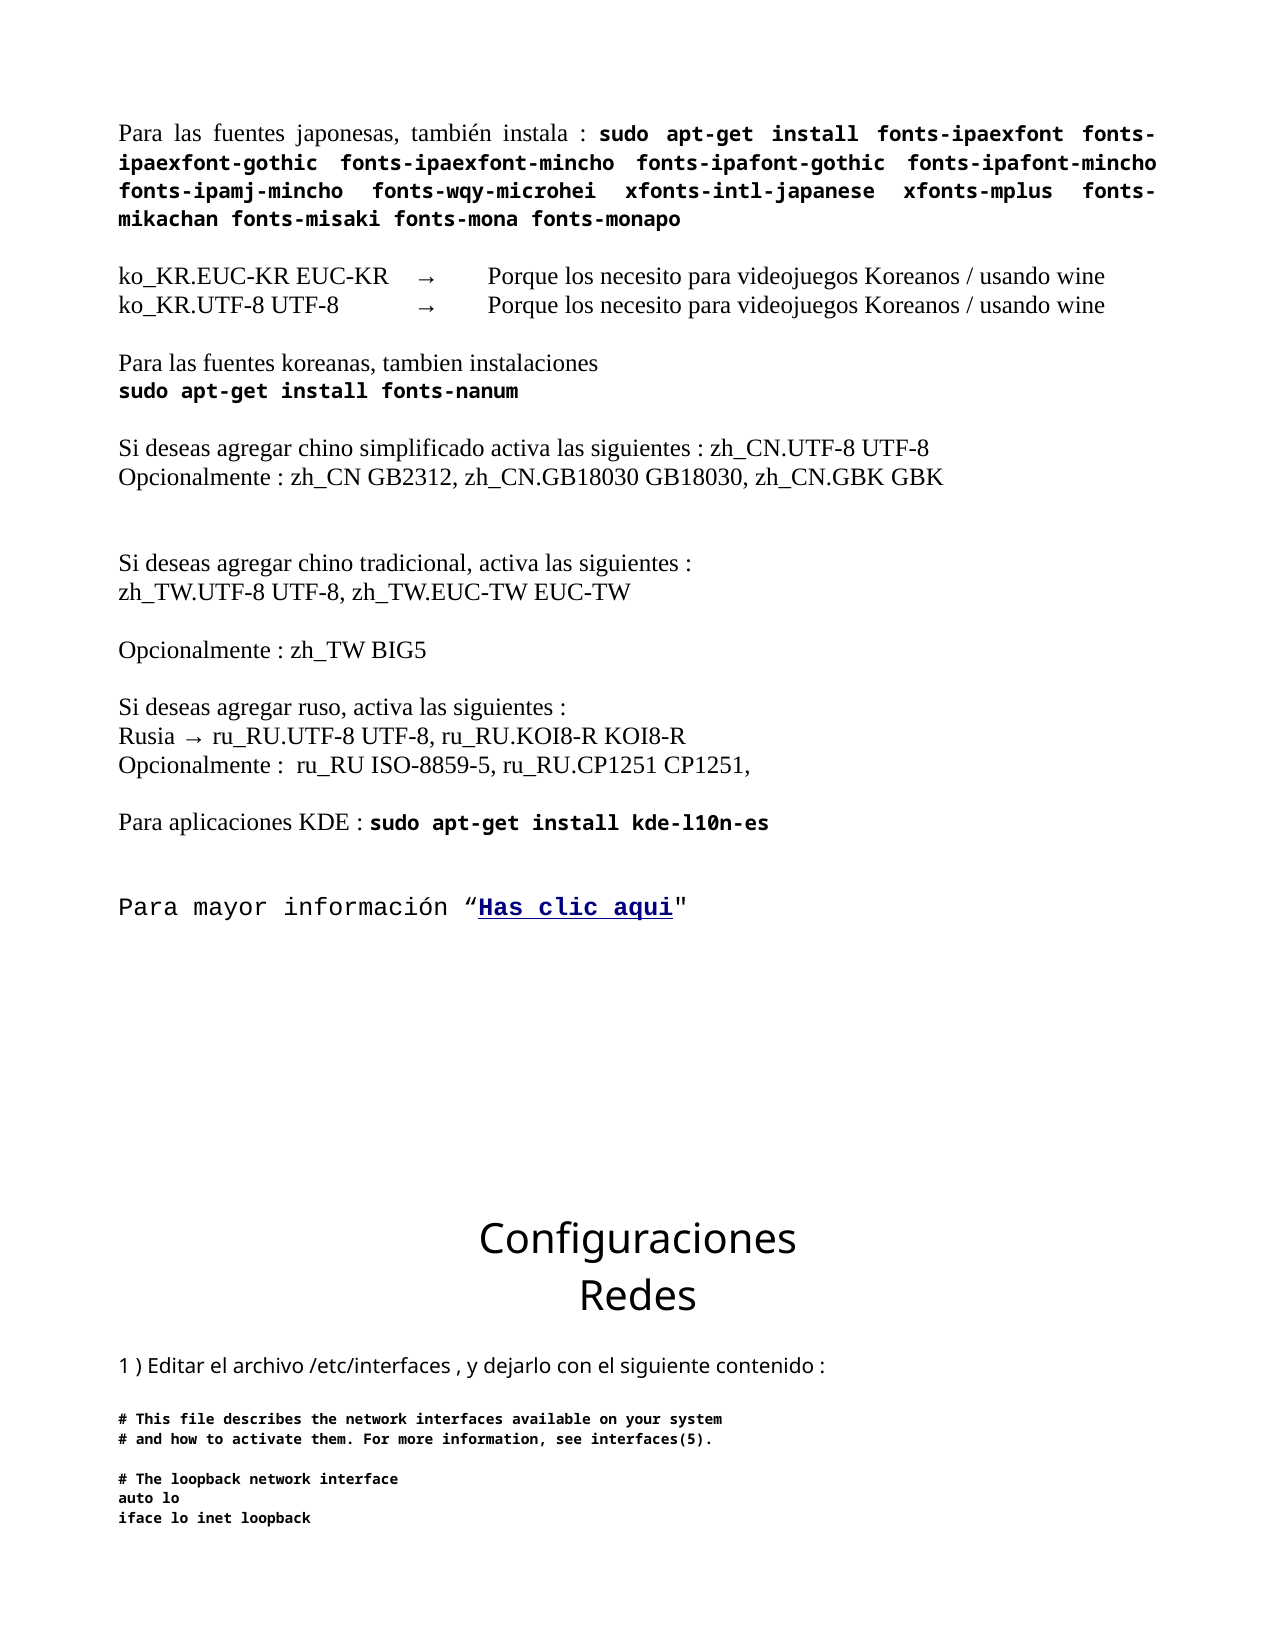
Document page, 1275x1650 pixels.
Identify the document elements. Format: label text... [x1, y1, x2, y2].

text # and how to activate them. For more information, see interfaces(5). [118, 1429, 1157, 1448]
text sudo apt-get install fonts-nanum [118, 376, 1157, 405]
text ko_KR.EUC-KR EUC-KR → Porque los necesito para videojuegos Koreanos / usando wine [118, 261, 1157, 290]
text Para las fuentes koreanas, tambien instalaciones [118, 348, 1157, 376]
text ko_KR.UTF-8 UTF-8 → Porque los necesito para videojuegos Koreanos / usando wine [118, 290, 1157, 319]
text Redes [118, 1266, 1157, 1323]
text auto lo [118, 1488, 1157, 1508]
text Para aplicaciones KDE : sudo apt-get install kde-l10n-es [118, 807, 1157, 837]
text Rusia → ru_RU.UTF-8 UTF-8, ru_RU.KOI8-R KOI8-R [118, 721, 1157, 750]
text Opcionalmente : ru_RU ISO-8859-5, ru_RU.CP1251 CP1251, [118, 750, 1157, 778]
text Para mayor información “Has clic aqui" [118, 894, 1157, 923]
text Para las fuentes japonesas, también instala : sudo apt-get install fonts-ipaexfont fonts-ipaexfont-gothic fonts-ipaexfont-mincho fonts-ipafont-gothic fonts-ipafont-mincho fonts-ipamj-mincho fonts-wqy-microhei xfonts-intl-japanese xfonts-mplus fonts-mikachan fonts-misaki fonts-mona fonts-monapo [118, 118, 1157, 233]
text Opcionalmente : zh_TW BIG5 [118, 635, 1157, 663]
text zh_TW.UTF-8 UTF-8, zh_TW.EUC-TW EUC-TW [118, 577, 1157, 606]
text # The loopback network interface [118, 1468, 1157, 1488]
text Si deseas agregar chino simplificado activa las siguientes : zh_CN.UTF-8 UTF-8 [118, 433, 1157, 462]
text 1 ) Editar el archivo /etc/interfaces , y dejarlo con el siguiente contenido : [118, 1352, 1157, 1380]
text Opcionalmente : zh_CN GB2312, zh_CN.GB18030 GB18030, zh_CN.GBK GBK [118, 462, 1157, 491]
text Si deseas agregar chino tradicional, activa las siguientes : [118, 548, 1157, 577]
text Configuraciones [118, 1209, 1157, 1266]
text Si deseas agregar ruso, activa las siguientes : [118, 692, 1157, 721]
text iface lo inet loopback [118, 1508, 1157, 1528]
text # This file describes the network interfaces available on your system [118, 1409, 1157, 1429]
